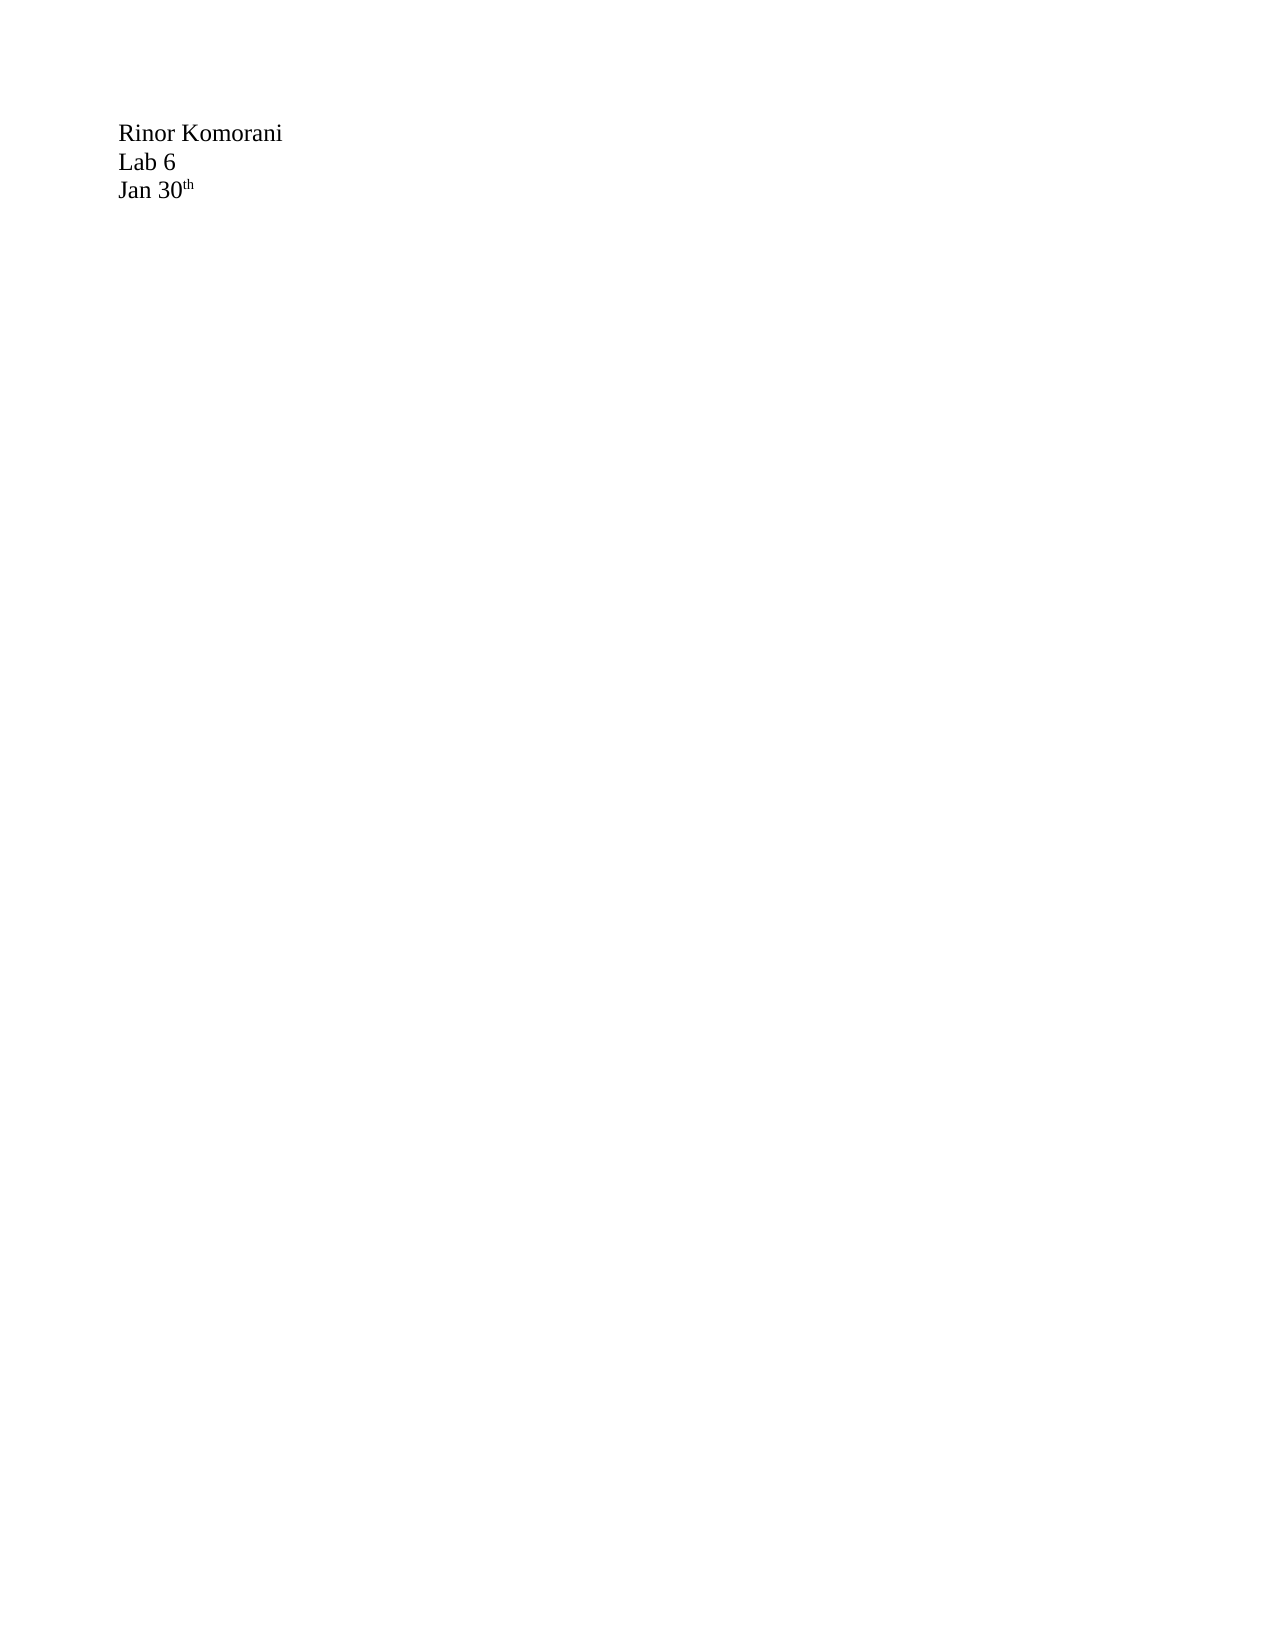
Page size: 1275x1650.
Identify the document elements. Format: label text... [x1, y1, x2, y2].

text Rinor Komorani [118, 118, 1157, 147]
text Jan 30th [118, 176, 1157, 204]
text Lab 6 [118, 147, 1157, 176]
